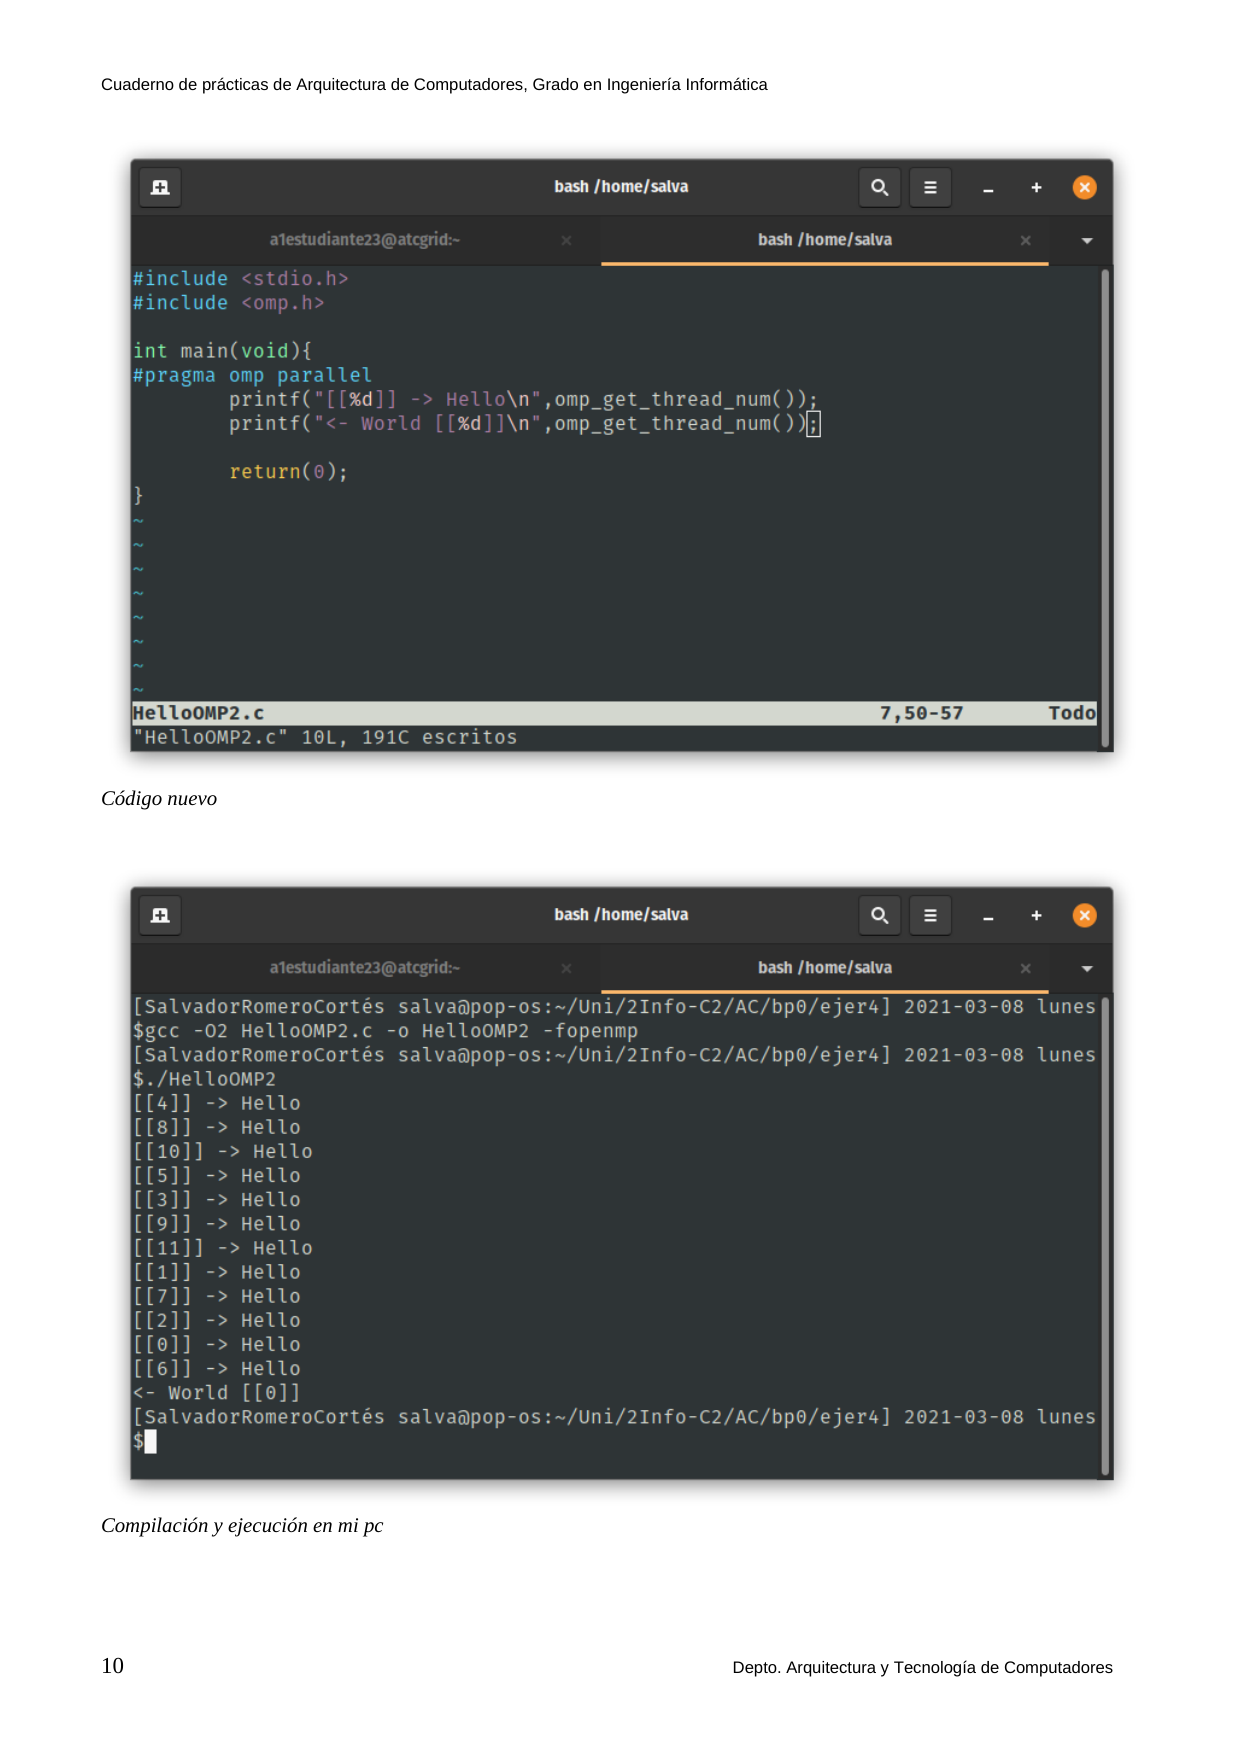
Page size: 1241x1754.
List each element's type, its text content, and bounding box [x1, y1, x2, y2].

picture [100, 861, 1144, 1514]
text Compilación y ejecución en mi pc [101, 1514, 1143, 1537]
picture [100, 133, 1144, 786]
text Código nuevo [101, 786, 1143, 809]
